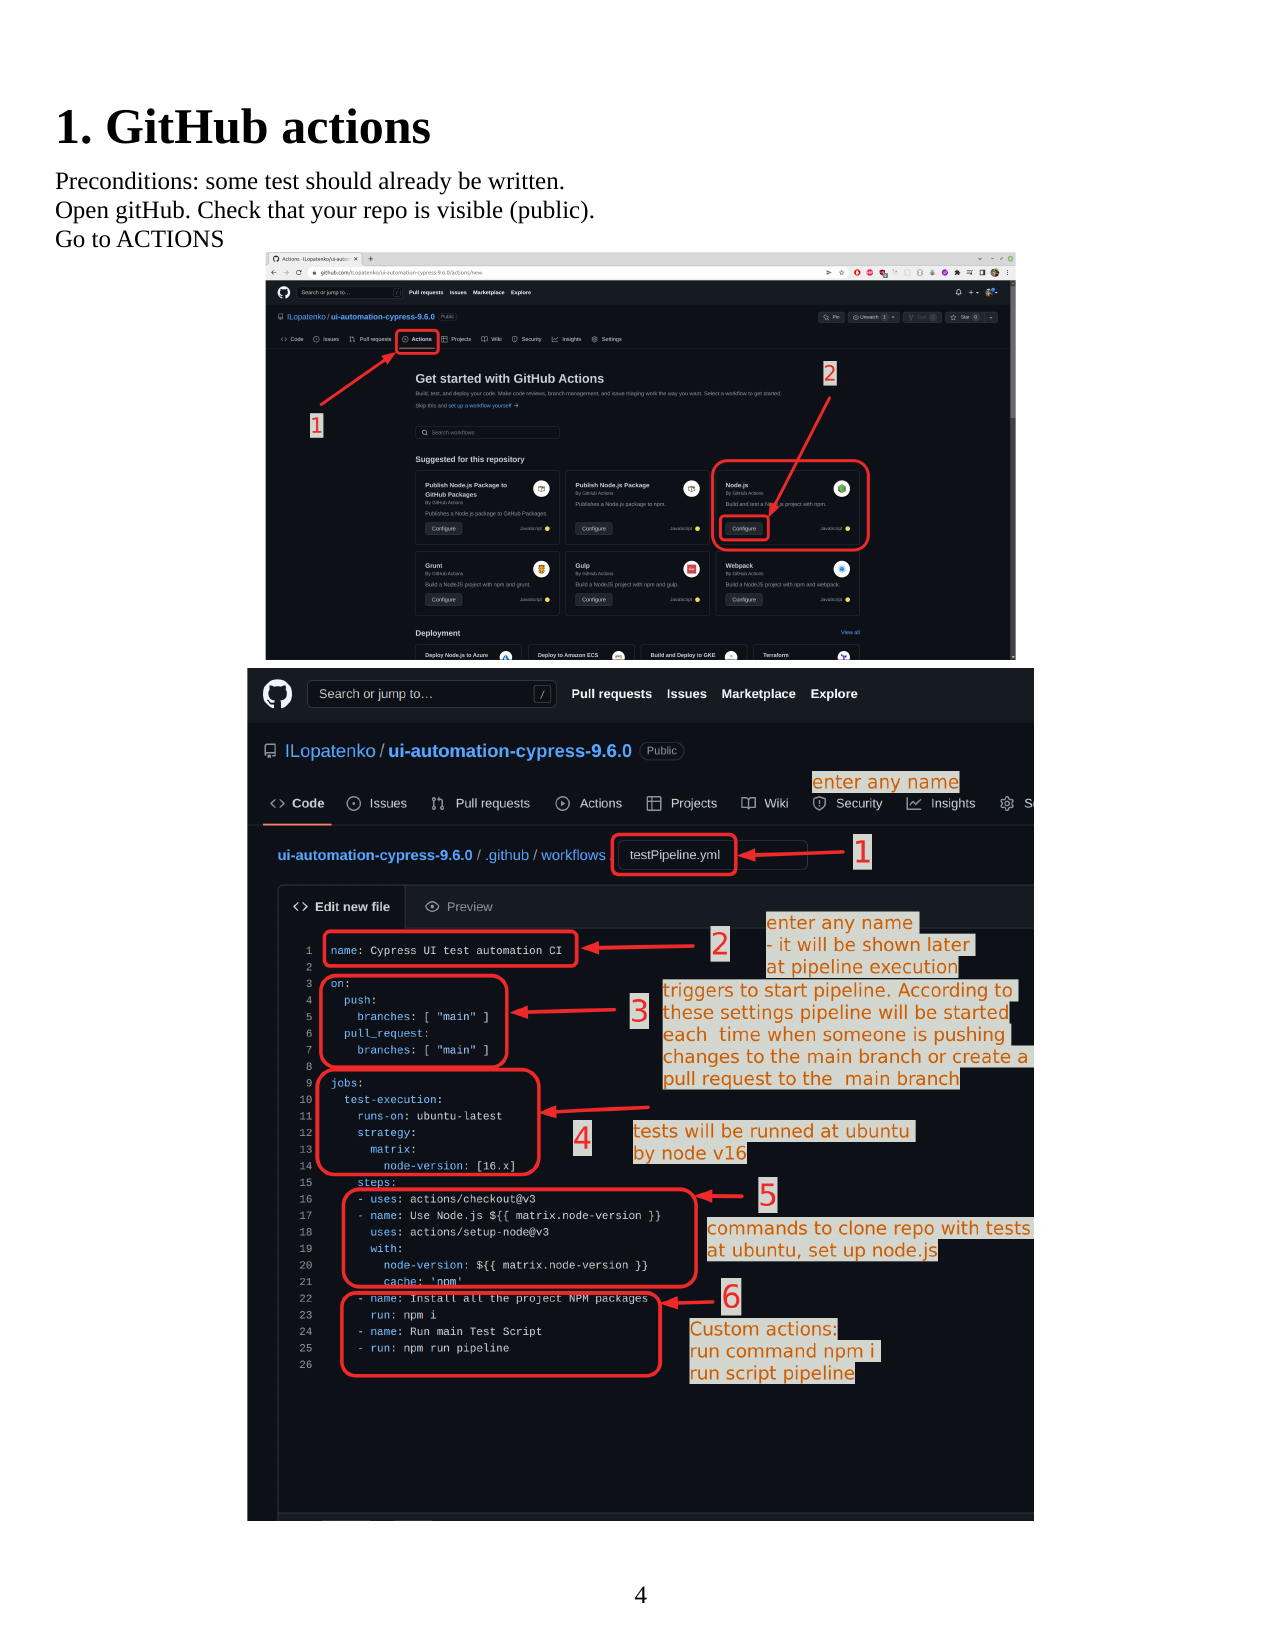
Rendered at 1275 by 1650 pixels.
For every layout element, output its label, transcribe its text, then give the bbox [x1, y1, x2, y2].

subtitle 1. GitHub actions [55, 96, 1227, 154]
text Open gitHub. Check that your repo is visible (public). [55, 195, 1227, 224]
picture [247, 668, 1034, 1521]
picture [265, 252, 1016, 660]
text Preconditions: some test should already be written. [55, 166, 1227, 195]
text Go to ACTIONS [55, 224, 1227, 253]
